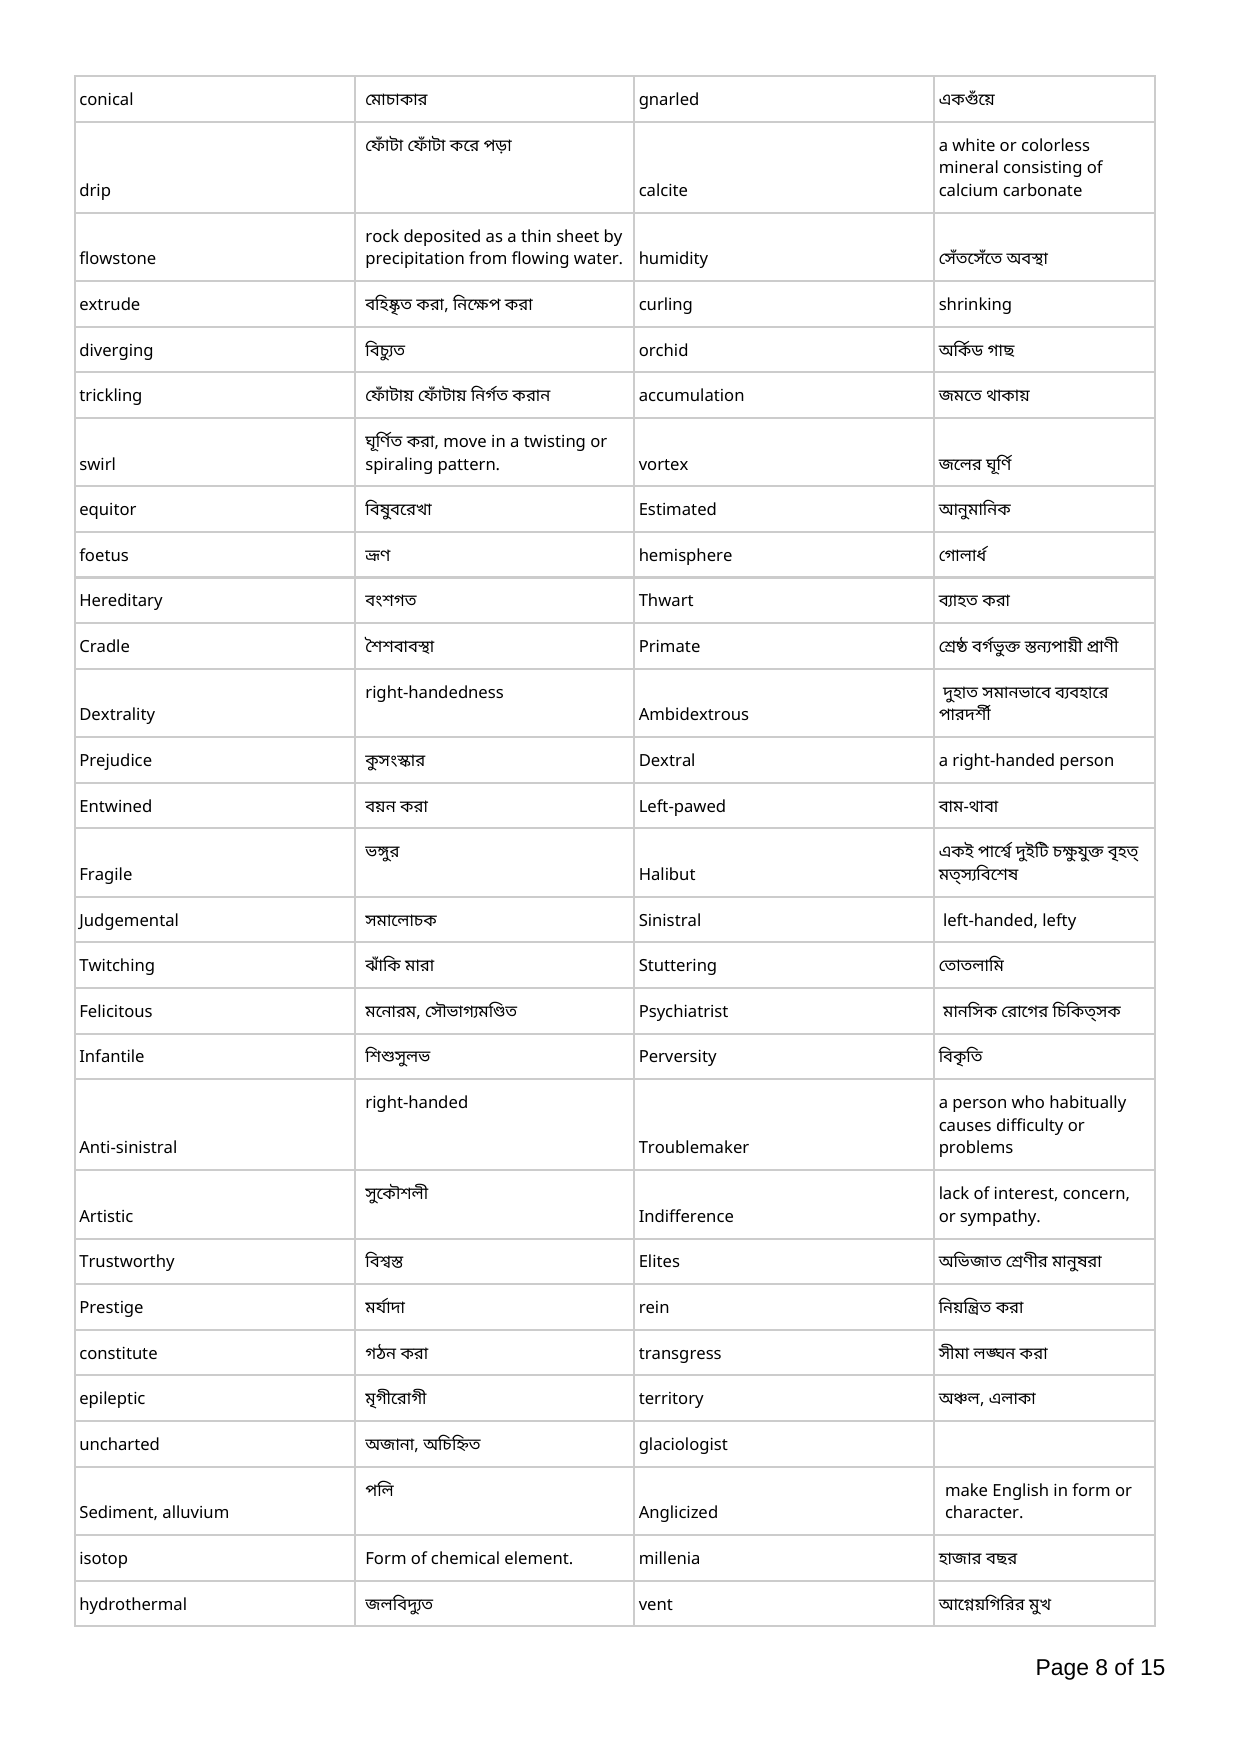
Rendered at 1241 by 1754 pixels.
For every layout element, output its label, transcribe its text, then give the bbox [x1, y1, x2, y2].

table_cell extrude [76, 282, 354, 326]
table_cell Halibut [635, 829, 933, 896]
table_cell a person who habitually causes difficulty or problems [935, 1080, 1154, 1169]
table_cell অঞ্চল, এলাকা [935, 1376, 1154, 1420]
table_cell সমালোচক [356, 898, 633, 941]
table_cell ফোঁটায় ফোঁটায় নির্গত করান [356, 373, 633, 417]
table_cell একগুঁয়ে [935, 77, 1154, 121]
table_cell Judgemental [76, 898, 354, 941]
table_cell calcite [635, 123, 933, 212]
table_cell গোলার্ধ [935, 533, 1154, 576]
table_cell বাম-থাবা [935, 784, 1154, 827]
table_cell right-handedness [356, 670, 633, 736]
table_cell ভঙ্গুর [356, 829, 633, 896]
table_cell Thwart [635, 579, 933, 622]
table_cell drip [76, 123, 354, 212]
table_cell দুহাত সমানভাবে ব্যবহারে পারদর্শী [935, 670, 1154, 736]
table_cell shrinking [935, 282, 1154, 326]
table_cell Dextrality [76, 670, 354, 736]
table_cell সীমা লঙ্ঘন করা [935, 1331, 1154, 1374]
table_cell মোচাকার [356, 77, 633, 121]
table_cell glaciologist [635, 1422, 933, 1466]
table_cell পলি [356, 1468, 633, 1534]
table_cell ঘূর্ণিত করা, move in a twisting or spiraling pattern. [356, 419, 633, 485]
table_cell মানসিক রোগের চিকিত্সক [935, 989, 1154, 1032]
table_cell হাজার বছর [935, 1536, 1154, 1579]
table_cell epileptic [76, 1376, 354, 1420]
table_cell a right-handed person [935, 738, 1154, 782]
table_cell মৃগীরোগী [356, 1376, 633, 1420]
table_cell swirl [76, 419, 354, 485]
table_cell সেঁতসেঁতে অবস্থা [935, 214, 1154, 280]
table_cell Felicitous [76, 989, 354, 1032]
table_cell মর্যাদা [356, 1285, 633, 1329]
table_cell accumulation [635, 373, 933, 417]
table_cell অভিজাত শ্রেণীর মানুষরা [935, 1240, 1154, 1283]
table_cell territory [635, 1376, 933, 1420]
table_cell ফোঁটা ফোঁটা করে পড়া [356, 123, 633, 212]
table_cell Perversity [635, 1035, 933, 1078]
table_cell make English in form or character. [935, 1468, 1154, 1534]
table_cell জমতে থাকায় [935, 373, 1154, 417]
table_cell আনুমানিক [935, 487, 1154, 531]
table_cell বহিষ্কৃত করা, নিক্ষেপ করা [356, 282, 633, 326]
table_cell trickling [76, 373, 354, 417]
table_cell নিয়ন্ত্রিত করা [935, 1285, 1154, 1329]
table_cell isotop [76, 1536, 354, 1579]
table_cell Hereditary [76, 579, 354, 622]
table_cell [935, 1422, 1154, 1466]
table_cell Indifference [635, 1171, 933, 1237]
table_cell orchid [635, 328, 933, 371]
table_cell foetus [76, 533, 354, 576]
table_cell বয়ন করা [356, 784, 633, 827]
table_cell Dextral [635, 738, 933, 782]
table_cell Entwined [76, 784, 354, 827]
table_cell বিশ্বস্ত [356, 1240, 633, 1283]
table_cell শৈশবাবস্থা [356, 624, 633, 668]
table_cell uncharted [76, 1422, 354, 1466]
table_cell gnarled [635, 77, 933, 121]
table_cell Elites [635, 1240, 933, 1283]
table_cell vent [635, 1582, 933, 1625]
table_cell অজানা, অচিহ্নিত [356, 1422, 633, 1466]
table_cell flowstone [76, 214, 354, 280]
table_cell equitor [76, 487, 354, 531]
table_cell সুকৌশলী [356, 1171, 633, 1237]
table_cell Prejudice [76, 738, 354, 782]
table_cell Left-pawed [635, 784, 933, 827]
table_cell hemisphere [635, 533, 933, 576]
table_cell Psychiatrist [635, 989, 933, 1032]
table_cell rock deposited as a thin sheet by precipitation from flowing water. [356, 214, 633, 280]
table_cell জলের ঘূর্ণি [935, 419, 1154, 485]
table_cell transgress [635, 1331, 933, 1374]
table_cell ব্যাহত করা [935, 579, 1154, 622]
table_cell মনোরম, সৌভাগ্যমণ্ডিত [356, 989, 633, 1032]
table_cell Twitching [76, 943, 354, 987]
table_cell Troublemaker [635, 1080, 933, 1169]
table_cell Anti-sinistral [76, 1080, 354, 1169]
table_cell জলবিদ্যুত [356, 1582, 633, 1625]
table_cell conical [76, 77, 354, 121]
table_cell শ্রেষ্ঠ বর্গভুক্ত স্তন্যপায়ী প্রাণী [935, 624, 1154, 668]
table_cell Form of chemical element. [356, 1536, 633, 1579]
table_cell Trustworthy [76, 1240, 354, 1283]
table_cell বংশগত [356, 579, 633, 622]
table_cell curling [635, 282, 933, 326]
table_cell Anglicized [635, 1468, 933, 1534]
table_cell ভ্রূণ [356, 533, 633, 576]
table_cell Artistic [76, 1171, 354, 1237]
table_cell শিশুসুলভ [356, 1035, 633, 1078]
table_cell rein [635, 1285, 933, 1329]
table_cell constitute [76, 1331, 354, 1374]
table_cell Sinistral [635, 898, 933, 941]
table_cell diverging [76, 328, 354, 371]
table_cell left-handed, lefty [935, 898, 1154, 941]
table_cell বিকৃতি [935, 1035, 1154, 1078]
table_cell right-handed [356, 1080, 633, 1169]
table_cell কুসংস্কার [356, 738, 633, 782]
table_cell Prestige [76, 1285, 354, 1329]
table_cell Primate [635, 624, 933, 668]
table_cell lack of interest, concern, or sympathy. [935, 1171, 1154, 1237]
table_cell humidity [635, 214, 933, 280]
table_cell Estimated [635, 487, 933, 531]
table_cell vortex [635, 419, 933, 485]
table_cell অর্কিড গাছ [935, 328, 1154, 371]
table_cell একই পার্শ্বে দুইটি চক্ষুযুক্ত বৃহত্ মত্স্যবিশেষ [935, 829, 1154, 896]
table_cell hydrothermal [76, 1582, 354, 1625]
table_cell আগ্নেয়গিরির মুখ [935, 1582, 1154, 1625]
table_cell a white or colorless mineral consisting of calcium carbonate [935, 123, 1154, 212]
table_cell Infantile [76, 1035, 354, 1078]
table_cell গঠন করা [356, 1331, 633, 1374]
table_cell Ambidextrous [635, 670, 933, 736]
table_cell millenia [635, 1536, 933, 1579]
table_cell ঝাঁকি মারা [356, 943, 633, 987]
table_cell Fragile [76, 829, 354, 896]
table_cell বিচ্যুত [356, 328, 633, 371]
table_cell Stuttering [635, 943, 933, 987]
table_cell Sediment, alluvium [76, 1468, 354, 1534]
table_cell তোতলামি [935, 943, 1154, 987]
table_cell বিষুবরেখা [356, 487, 633, 531]
table_cell Cradle [76, 624, 354, 668]
